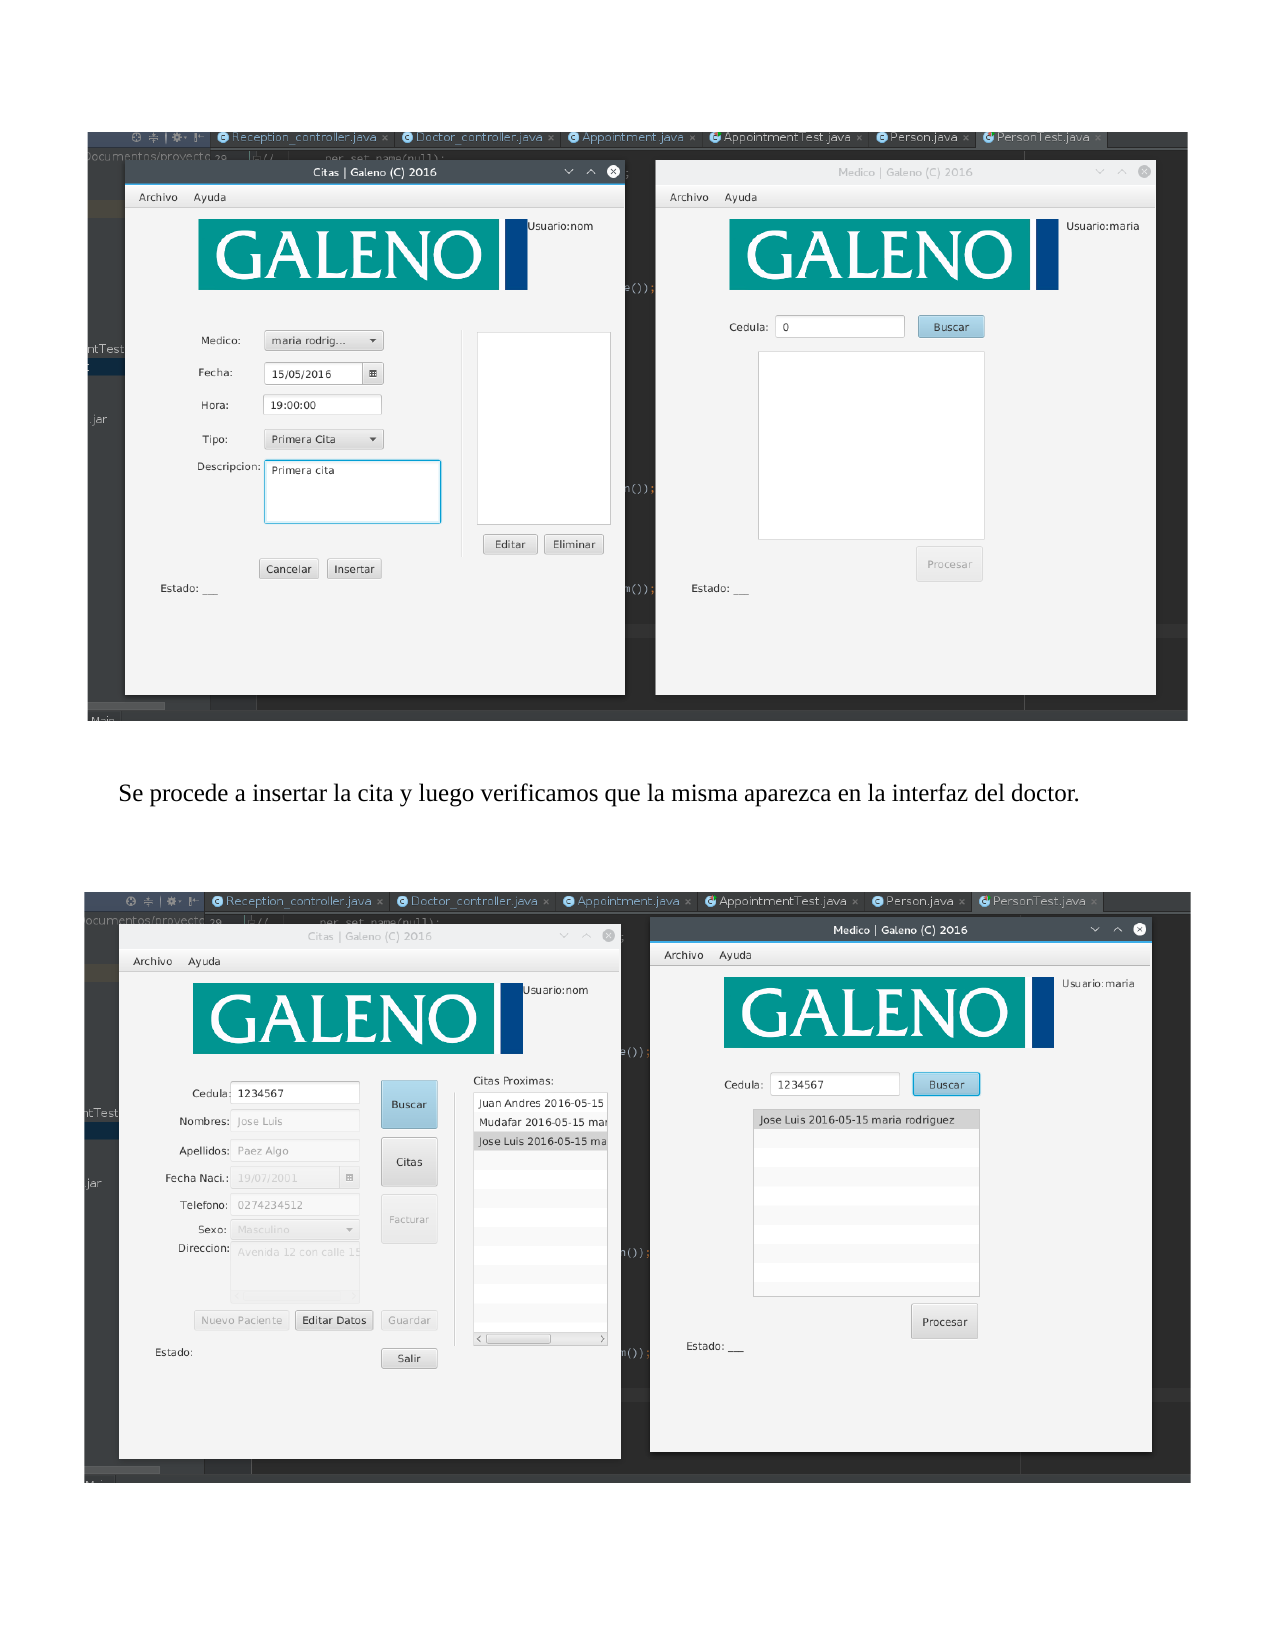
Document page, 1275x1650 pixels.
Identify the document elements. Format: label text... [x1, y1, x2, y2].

picture [87, 132, 1188, 721]
picture [84, 892, 1191, 1483]
text Se procede a insertar la cita y luego verificamos que la misma aparezca en la interfaz del doctor. [118, 778, 1157, 806]
